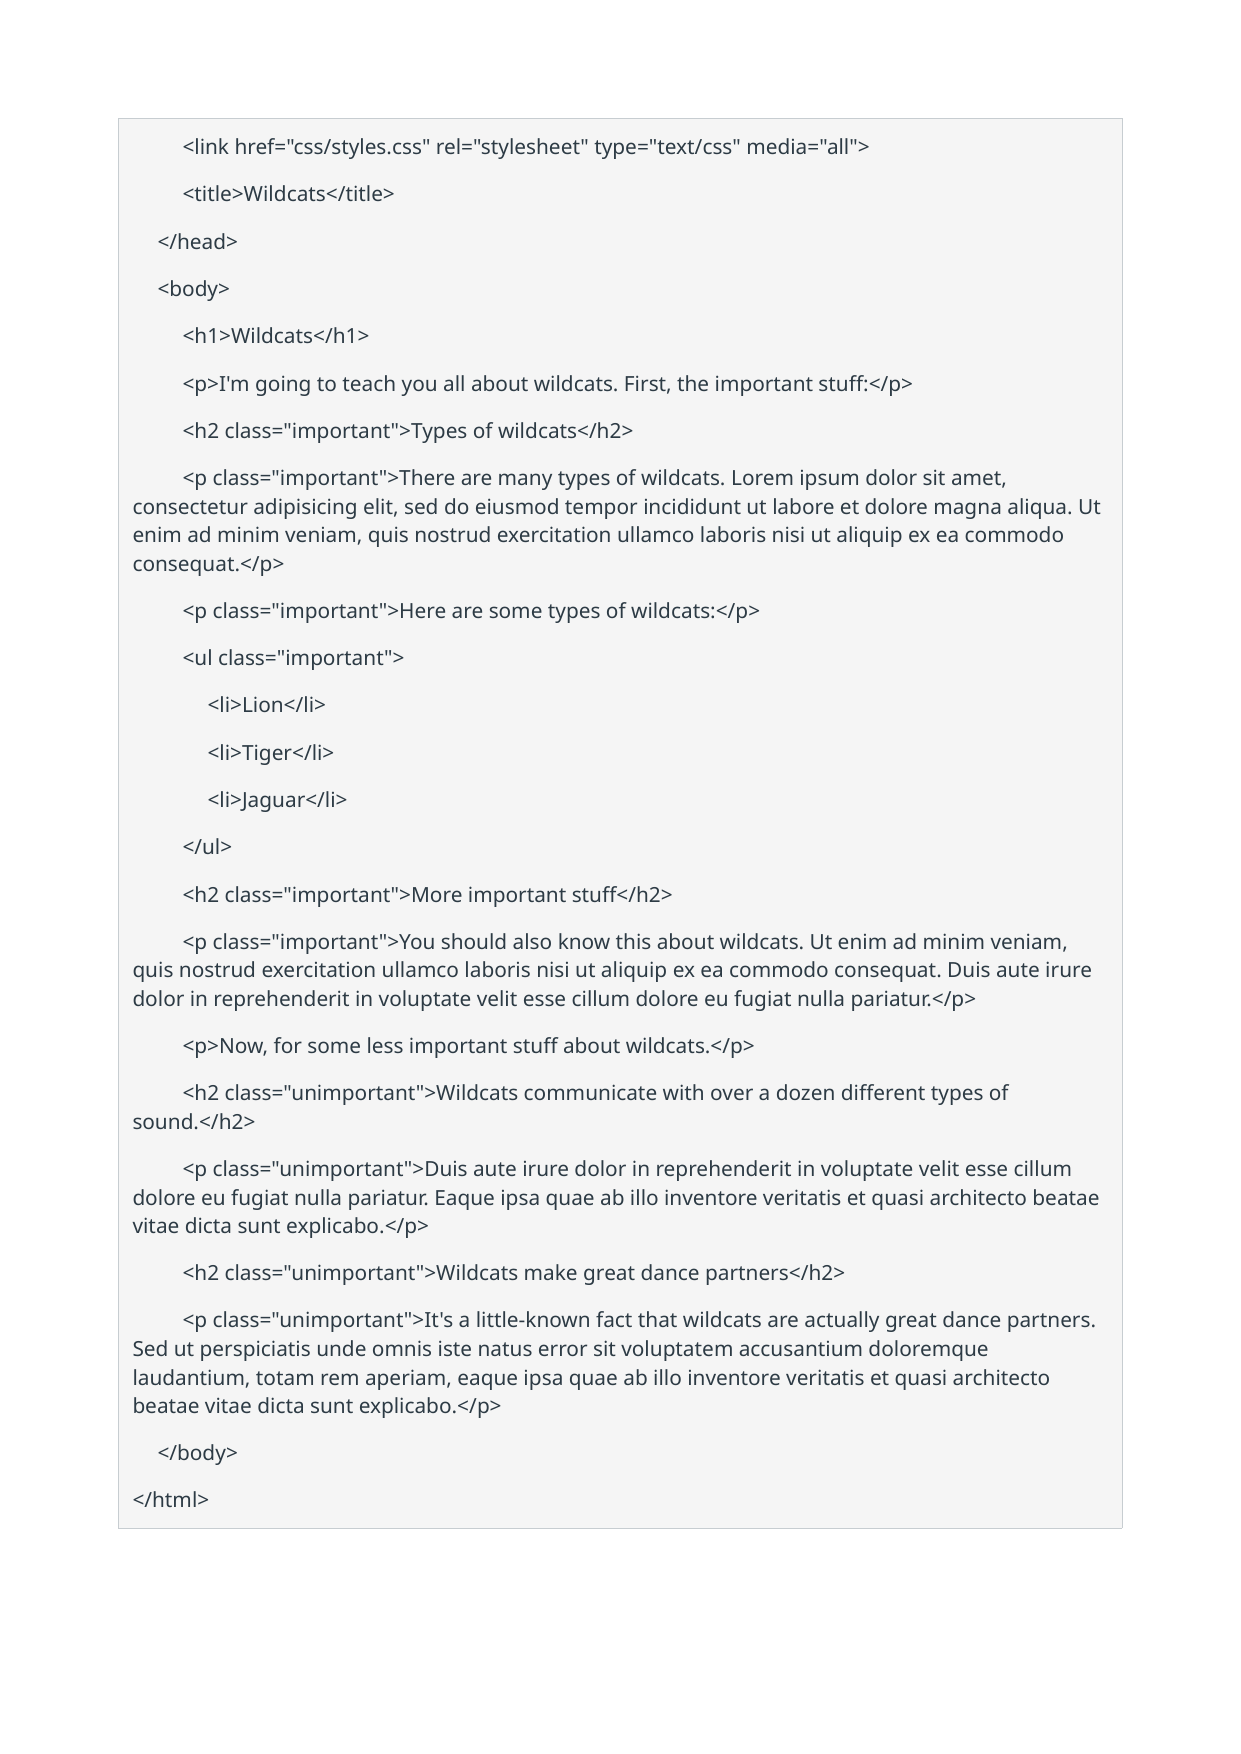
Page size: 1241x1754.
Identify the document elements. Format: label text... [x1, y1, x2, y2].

text <title>Wildcats</title> [119, 165, 1122, 208]
text <p class="unimportant">Duis aute irure dolor in reprehenderit in voluptate velit esse cillum dolore eu fugiat nulla pariatur. Eaque ipsa quae ab illo inventore veritatis et quasi architecto beatae vitae dicta sunt explicabo.</p> [119, 1140, 1122, 1239]
text <h2 class="unimportant">Wildcats communicate with over a dozen different types of sound.</h2> [119, 1064, 1122, 1135]
text <ul class="important"> [119, 629, 1122, 672]
text <p class="important">Here are some types of wildcats:</p> [119, 582, 1122, 624]
text <li>Jaguar</li> [119, 771, 1122, 814]
text </head> [119, 213, 1122, 255]
text <p class="unimportant">It's a little-known fact that wildcats are actually great dance partners. Sed ut perspiciatis unde omnis iste natus error sit voluptatem accusantium doloremque laudantium, totam rem aperiam, eaque ipsa quae ab illo inventore veritatis et quasi architecto beatae vitae dicta sunt explicabo.</p> [119, 1291, 1122, 1419]
text <li>Tiger</li> [119, 724, 1122, 766]
text <h2 class="important">More important stuff</h2> [119, 866, 1122, 908]
text <h2 class="unimportant">Wildcats make great dance partners</h2> [119, 1244, 1122, 1287]
text <p>I'm going to teach you all about wildcats. First, the important stuff:</p> [119, 354, 1122, 397]
text <link href="css/styles.css" rel="stylesheet" type="text/css" media="all"> [119, 119, 1122, 161]
text <p class="important">There are many types of wildcats. Lorem ipsum dolor sit amet, consectetur adipisicing elit, sed do eiusmod tempor incididunt ut labore et dolore magna aliqua. Ut enim ad minim veniam, quis nostrud exercitation ullamco laboris nisi ut aliquip ex ea commodo consequat.</p> [119, 449, 1122, 577]
text </ul> [119, 818, 1122, 861]
text <p>Now, for some less important stuff about wildcats.</p> [119, 1017, 1122, 1060]
text <h1>Wildcats</h1> [119, 307, 1122, 350]
text </html> [119, 1471, 1122, 1528]
text </body> [119, 1424, 1122, 1467]
text <p class="important">You should also know this about wildcats. Ut enim ad minim veniam, quis nostrud exercitation ullamco laboris nisi ut aliquip ex ea commodo consequat. Duis aute irure dolor in reprehenderit in voluptate velit esse cillum dolore eu fugiat nulla pariatur.</p> [119, 913, 1122, 1012]
text <li>Lion</li> [119, 676, 1122, 719]
text <h2 class="important">Types of wildcats</h2> [119, 402, 1122, 444]
text <body> [119, 260, 1122, 303]
